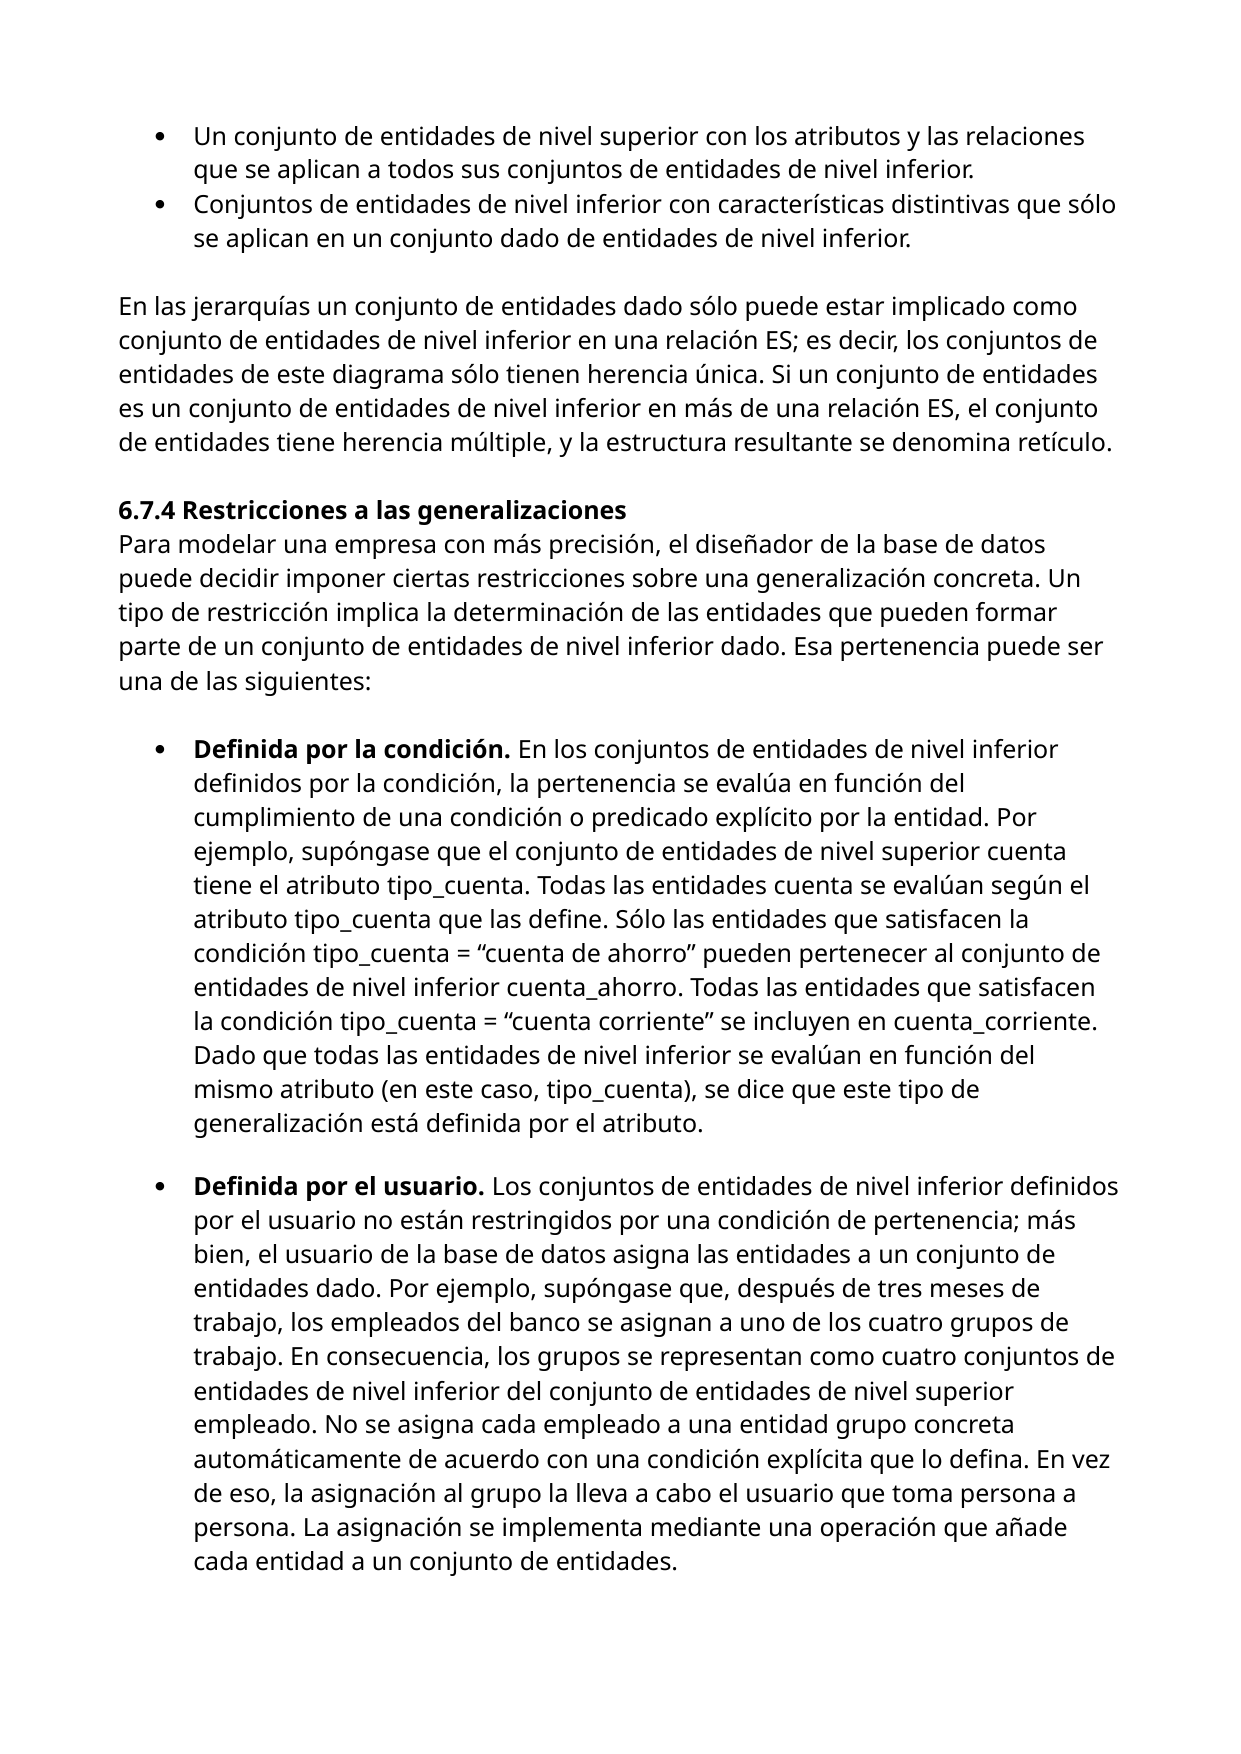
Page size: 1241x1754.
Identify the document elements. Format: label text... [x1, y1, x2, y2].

text En las jerarquías un conjunto de entidades dado sólo puede estar implicado como conjunto de entidades de nivel inferior en una relación ES; es decir, los conjuntos de entidades de este diagrama sólo tienen herencia única. Si un conjunto de entidades es un conjunto de entidades de nivel inferior en más de una relación ES, el conjunto de entidades tiene herencia múltiple, y la estructura resultante se denomina retículo. [118, 288, 1122, 459]
list Definida por el usuario. Los conjuntos de entidades de nivel inferior definidos por el usuario no están restringidos por una condición de pertenencia; más bien, el usuario de la base de datos asigna las entidades a un conjunto de entidades dado. Por ejemplo, supóngase que, después de tres meses de trabajo, los empleados del banco se asignan a uno de los cuatro grupos de trabajo. En consecuencia, los grupos se representan como cuatro conjuntos de entidades de nivel inferior del conjunto de entidades de nivel superior empleado. No se asigna cada empleado a una entidad grupo concreta automáticamente de acuerdo con una condición explícita que lo defina. En vez de eso, la asignación al grupo la lleva a cabo el usuario que toma persona a persona. La asignación se implementa mediante una operación que añade cada entidad a un conjunto de entidades. [156, 1169, 1122, 1606]
list Definida por la condición. En los conjuntos de entidades de nivel inferior definidos por la condición, la pertenencia se evalúa en función del cumplimiento de una condición o predicado explícito por la entidad. Por ejemplo, supóngase que el conjunto de entidades de nivel superior cuenta tiene el atributo tipo_cuenta. Todas las entidades cuenta se evalúan según el atributo tipo_cuenta que las define. Sólo las entidades que satisfacen la condición tipo_cuenta = “cuenta de ahorro” pueden pertenecer al conjunto de entidades de nivel inferior cuenta_ahorro. Todas las entidades que satisfacen la condición tipo_cuenta = “cuenta corriente” se incluyen en cuenta_corriente. Dado que todas las entidades de nivel inferior se evalúan en función del mismo atributo (en este caso, tipo_cuenta), se dice que este tipo de generalización está definida por el atributo. [156, 731, 1122, 1169]
list Un conjunto de entidades de nivel superior con los atributos y las relaciones que se aplican a todos sus conjuntos de entidades de nivel inferior. [156, 118, 1122, 186]
list Conjuntos de entidades de nivel inferior con características distintivas que sólo se aplican en un conjunto dado de entidades de nivel inferior. [156, 186, 1122, 254]
text 6.7.4 Restricciones a las generalizaciones Para modelar una empresa con más precisión, el diseñador de la base de datos puede decidir imponer ciertas restricciones sobre una generalización concreta. Un tipo de restricción implica la determinación de las entidades que pueden formar parte de un conjunto de entidades de nivel inferior dado. Esa pertenencia puede ser una de las siguientes: [118, 493, 1122, 697]
